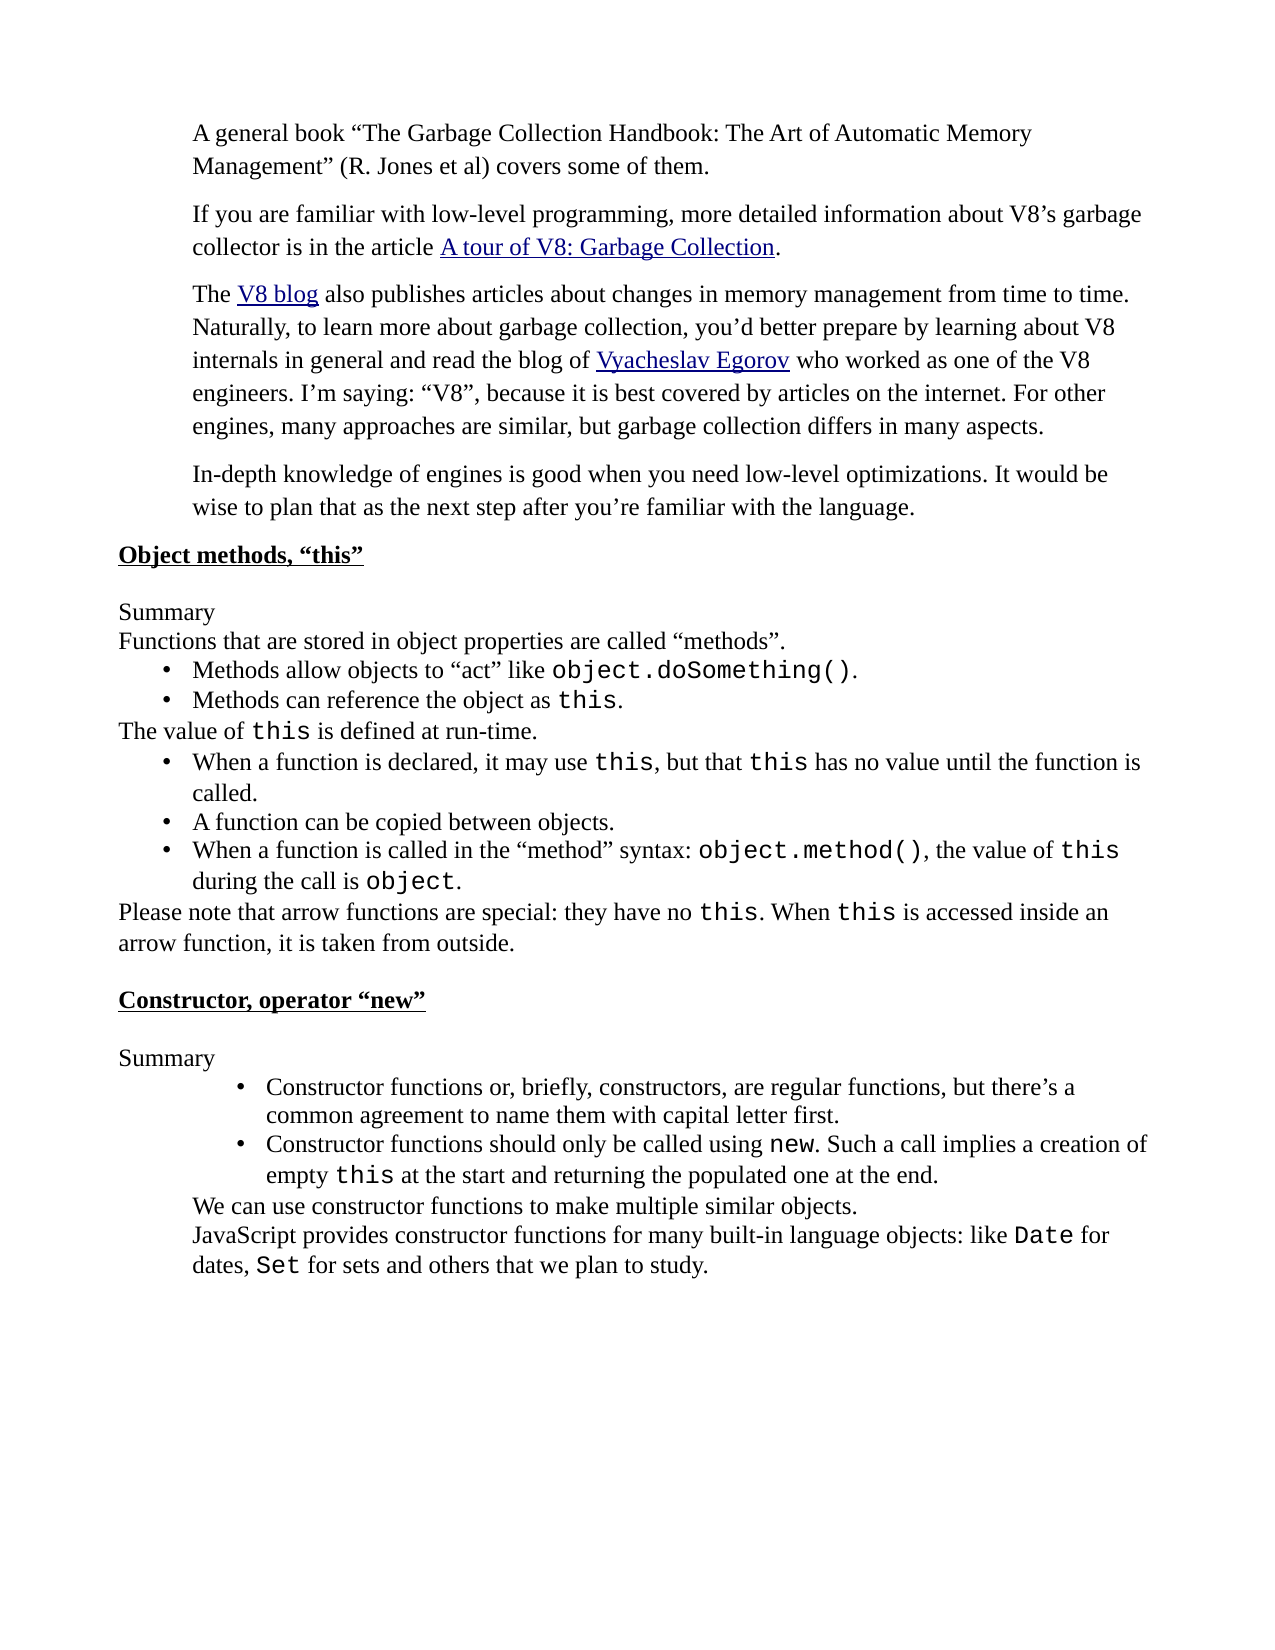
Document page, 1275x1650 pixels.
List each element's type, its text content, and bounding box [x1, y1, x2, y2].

text Functions that are stored in object properties are called “methods”. [118, 626, 1157, 655]
text We can use constructor functions to make multiple similar objects. [192, 1191, 1157, 1220]
text A general book “The Garbage Collection Handbook: The Art of Automatic Memory Management” (R. Jones et al) covers some of them. [192, 118, 1157, 180]
text Summary [118, 597, 1157, 626]
list When a function is called in the “method” syntax: object.method(), the value of this during the call is object. [162, 836, 1157, 897]
text The V8 blog also publishes articles about changes in memory management from time to time. Naturally, to learn more about garbage collection, you’d better prepare by learning about V8 internals in general and read the blog of Vyacheslav Egorov who worked as one of the V8 engineers. I’m saying: “V8”, because it is best covered by articles on the internet. For other engines, many approaches are similar, but garbage collection differs in many aspects. [192, 279, 1157, 440]
list Methods can reference the object as this. [162, 686, 1157, 716]
list Constructor functions should only be called using new. Such a call implies a creation of empty this at the start and returning the populated one at the end. [236, 1129, 1157, 1191]
text If you are familiar with low-level programming, more detailed information about V8’s garbage collector is in the article A tour of V8: Garbage Collection. [192, 199, 1157, 261]
text Constructor, operator “new” [118, 986, 1157, 1014]
list A function can be copied between objects. [162, 807, 1157, 836]
text Object methods, “this” [118, 540, 1157, 568]
list Methods allow objects to “act” like object.doSomething(). [162, 655, 1157, 686]
list Constructor functions or, briefly, constructors, are regular functions, but there’s a common agreement to name them with capital letter first. [236, 1072, 1157, 1129]
text Please note that arrow functions are special: they have no this. When this is accessed inside an arrow function, it is taken from outside. [118, 897, 1157, 957]
text In-depth knowledge of engines is good when you need low-level optimizations. It would be wise to plan that as the next step after you’re familiar with the language. [192, 459, 1157, 521]
text The value of this is defined at run-time. [118, 716, 1157, 747]
text JavaScript provides constructor functions for many built-in language objects: like Date for dates, Set for sets and others that we plan to study. [192, 1220, 1157, 1281]
list When a function is declared, it may use this, but that this has no value until the function is called. [162, 747, 1157, 807]
text Summary [118, 1043, 1157, 1072]
